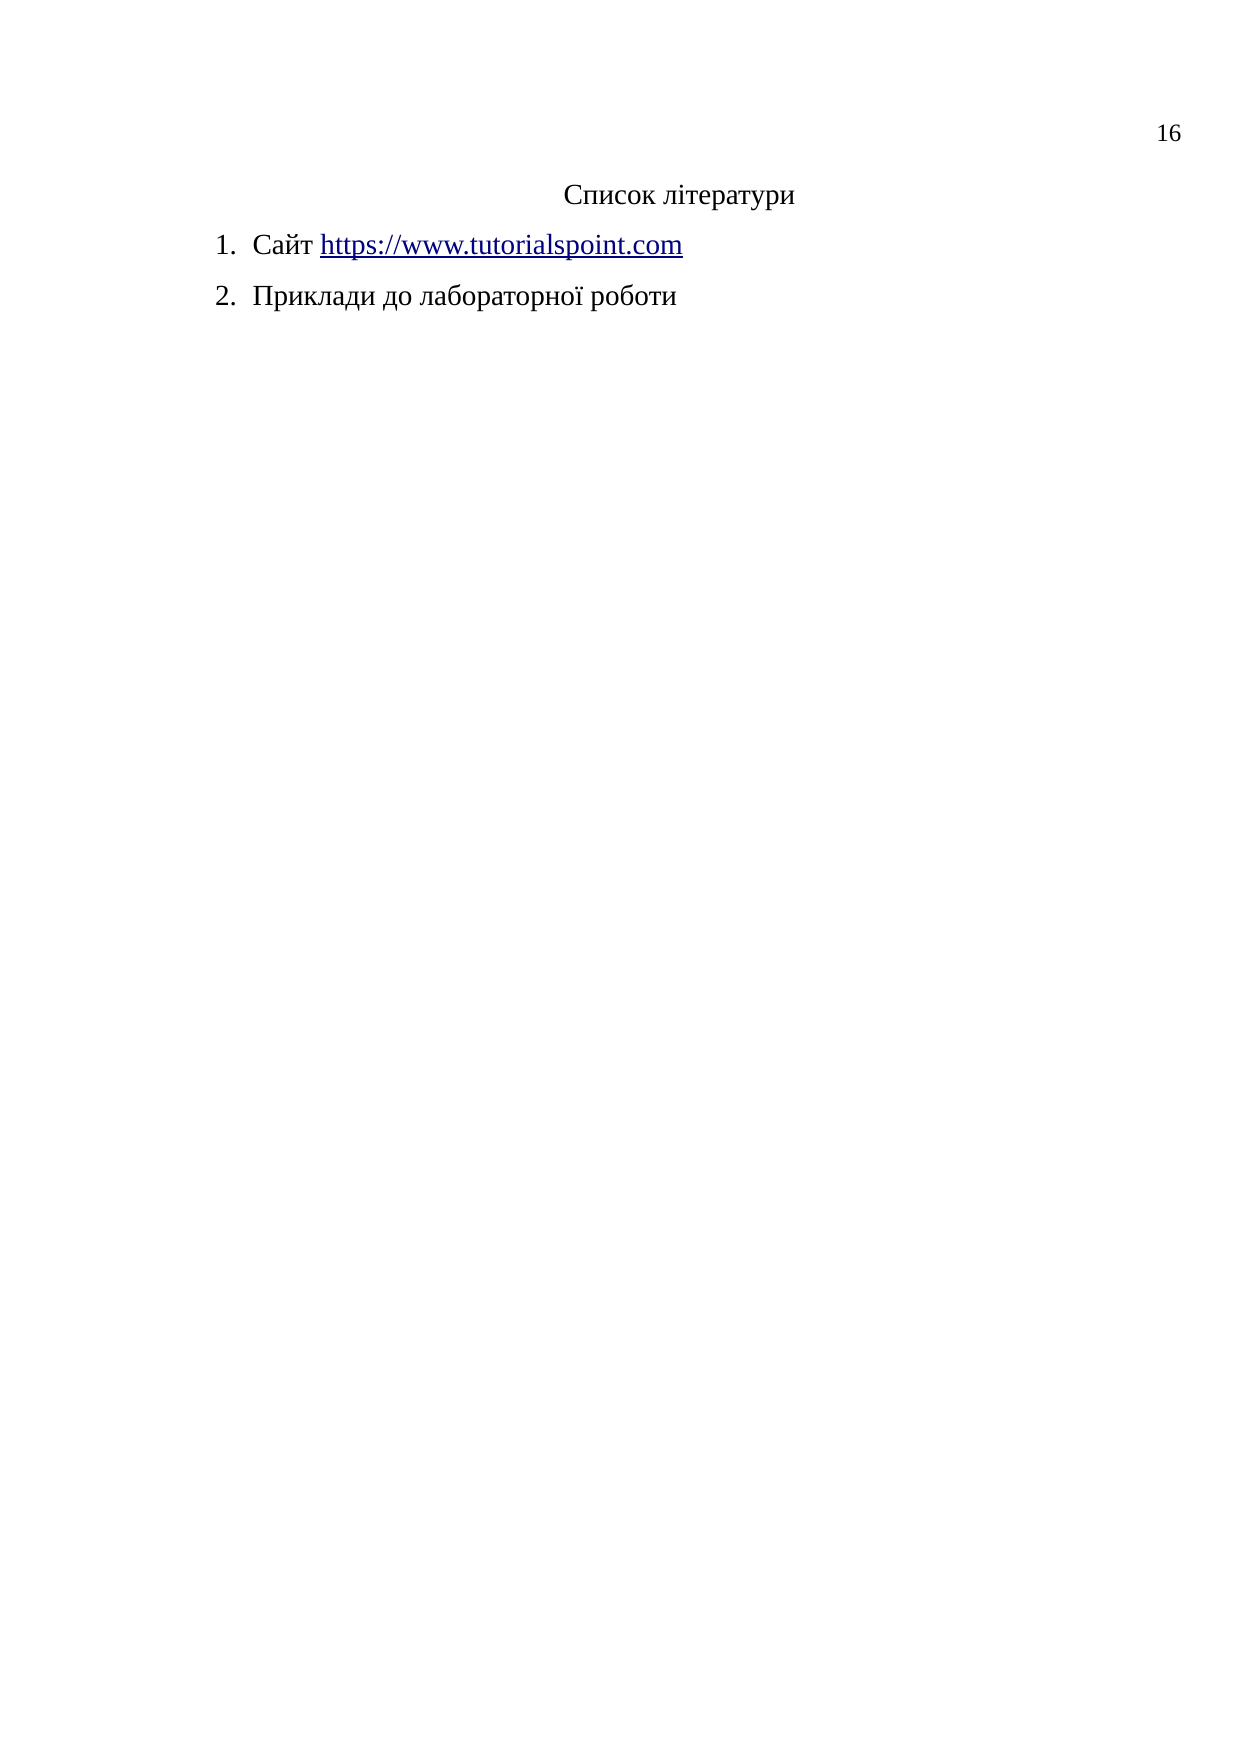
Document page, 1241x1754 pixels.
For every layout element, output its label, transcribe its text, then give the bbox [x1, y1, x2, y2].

list Сайт https://www.tutorialspoint.com [215, 227, 1181, 261]
list Приклади до лабораторної роботи [215, 278, 1181, 311]
subtitle Список літератури [177, 177, 1181, 211]
